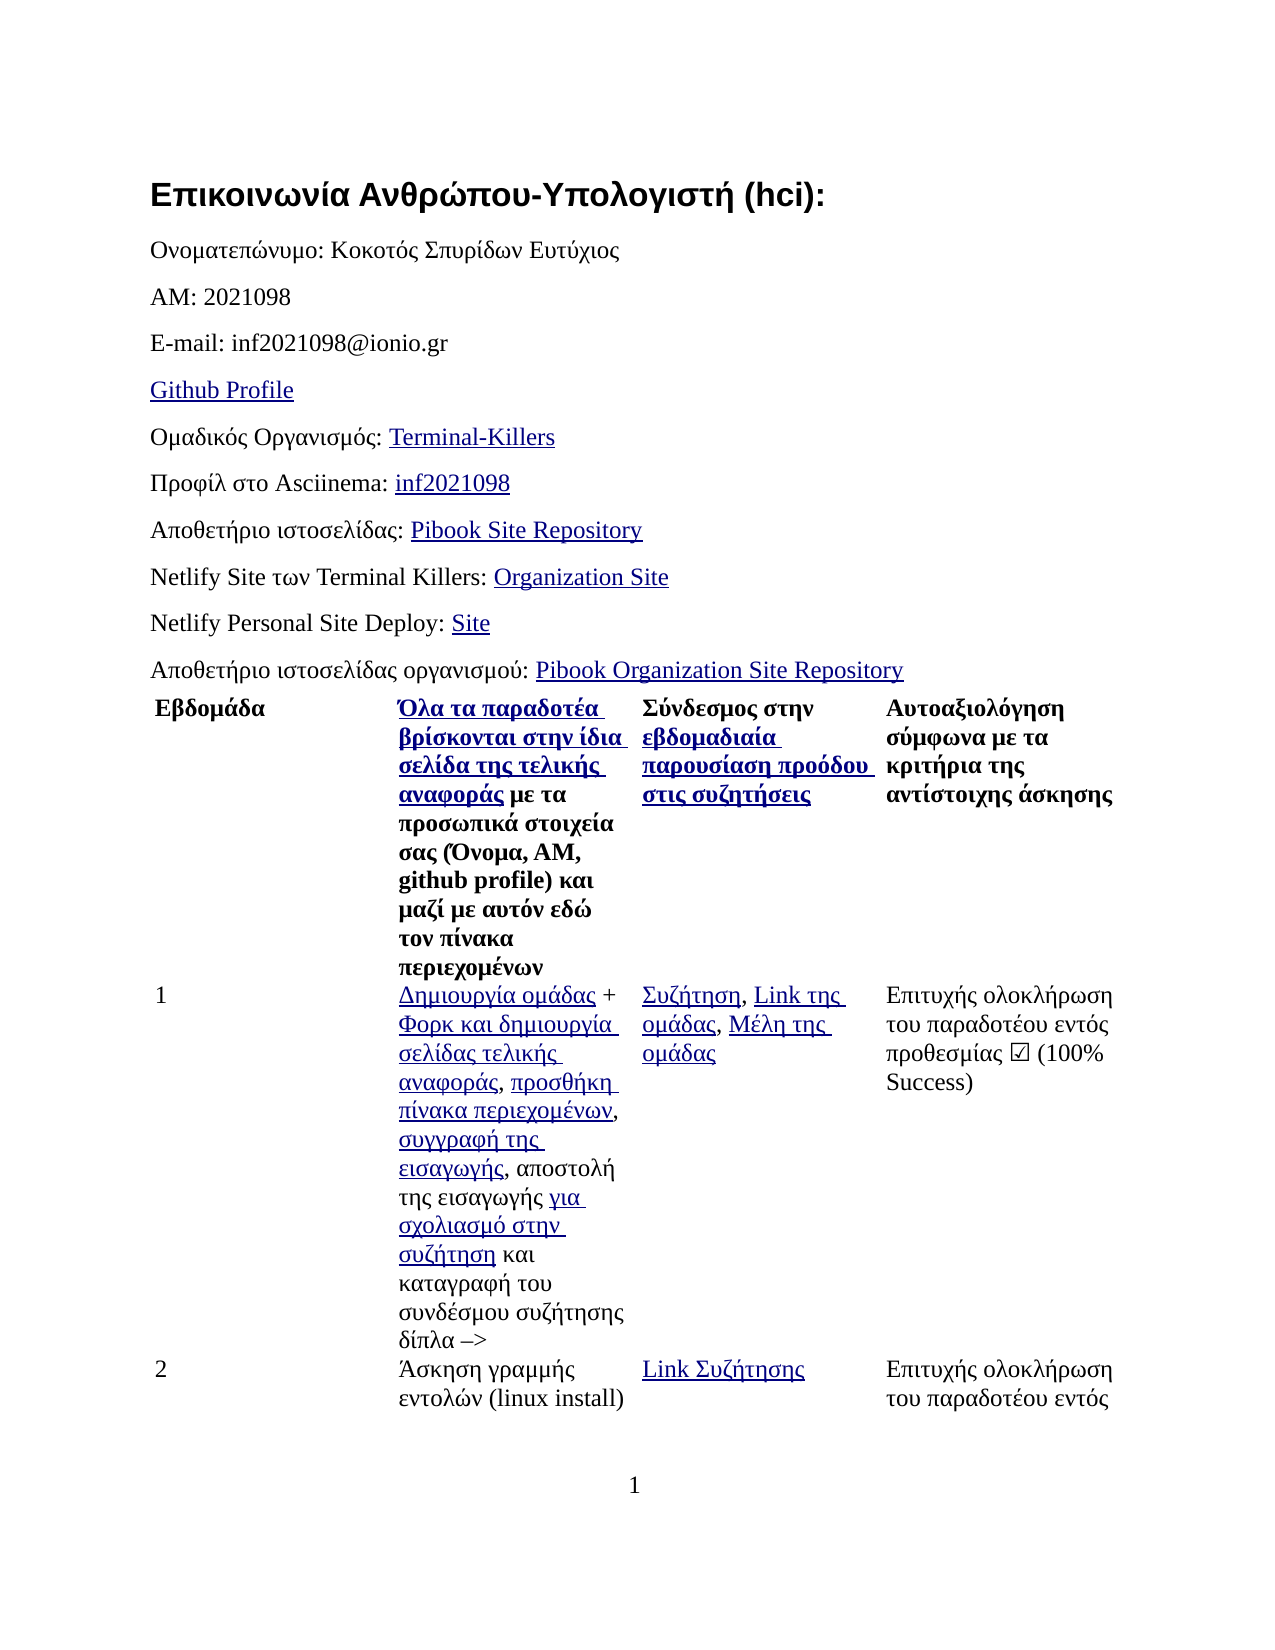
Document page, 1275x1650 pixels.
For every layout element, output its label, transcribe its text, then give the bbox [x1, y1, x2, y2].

text ΑΜ: 2021098 [150, 282, 1125, 311]
text E-mail: inf2021098@ionio.gr [150, 328, 1125, 357]
table_header Όλα τα παραδοτέα βρίσκονται στην ίδια σελίδα της τελικής αναφοράς με τα προσωπικά στοιχεία σας (Όνομα, ΑΜ, github profile) και μαζί με αυτόν εδώ τον πίνακα περιεχομένων [394, 693, 637, 980]
text Προφίλ στο Asciinema: inf2021098 [150, 468, 1125, 497]
table_header Σύνδεσμος στην εβδομαδιαία παρουσίαση προόδου στις συζητήσεις [638, 693, 881, 980]
text Ονοματεπώνυμο: Κοκοτός Σπυρίδων Ευτύχιος [150, 235, 1125, 264]
table_cell 2 [150, 1354, 394, 1412]
table_cell Link Συζήτησης [638, 1354, 881, 1412]
table_cell Επιτυχής ολοκλήρωση του παραδοτέου εντός προθεσμίας ☑️ (100% Success) [881, 980, 1125, 1354]
table_cell Άσκηση γραμμής εντολών (linux install) [394, 1354, 637, 1412]
table_cell Συζήτηση, Link της ομάδας, Μέλη της ομάδας [638, 980, 881, 1354]
subtitle Επικοινωνία Ανθρώπου-Υπολογιστή (hci): [150, 175, 1125, 214]
table_header Εβδομάδα [150, 693, 394, 980]
text Github Profile [150, 375, 1125, 404]
table_cell 1 [150, 980, 394, 1354]
table_cell Επιτυχής ολοκλήρωση του παραδοτέου εντός [881, 1354, 1125, 1412]
text Αποθετήριο ιστοσελίδας οργανισμού: Pibook Organization Site Repository [150, 655, 1125, 684]
text Αποθετήριο ιστοσελίδας: Pibook Site Repository [150, 515, 1125, 544]
text Ομαδικός Οργανισμός: Terminal-Killers [150, 422, 1125, 451]
text Netlify Personal Site Deploy: Site [150, 608, 1125, 637]
table_header Αυτοαξιολόγηση σύμφωνα με τα κριτήρια της αντίστοιχης άσκησης [881, 693, 1125, 980]
table_cell Δημιουργία ομάδας + Φορκ και δημιουργία σελίδας τελικής αναφοράς, προσθήκη πίνακα περιεχομένων, συγγραφή της εισαγωγής, αποστολή της εισαγωγής για σχολιασμό στην συζήτηση και καταγραφή του συνδέσμου συζήτησης δίπλα –> [394, 980, 637, 1354]
text Netlify Site των Terminal Killers: Organization Site [150, 562, 1125, 591]
